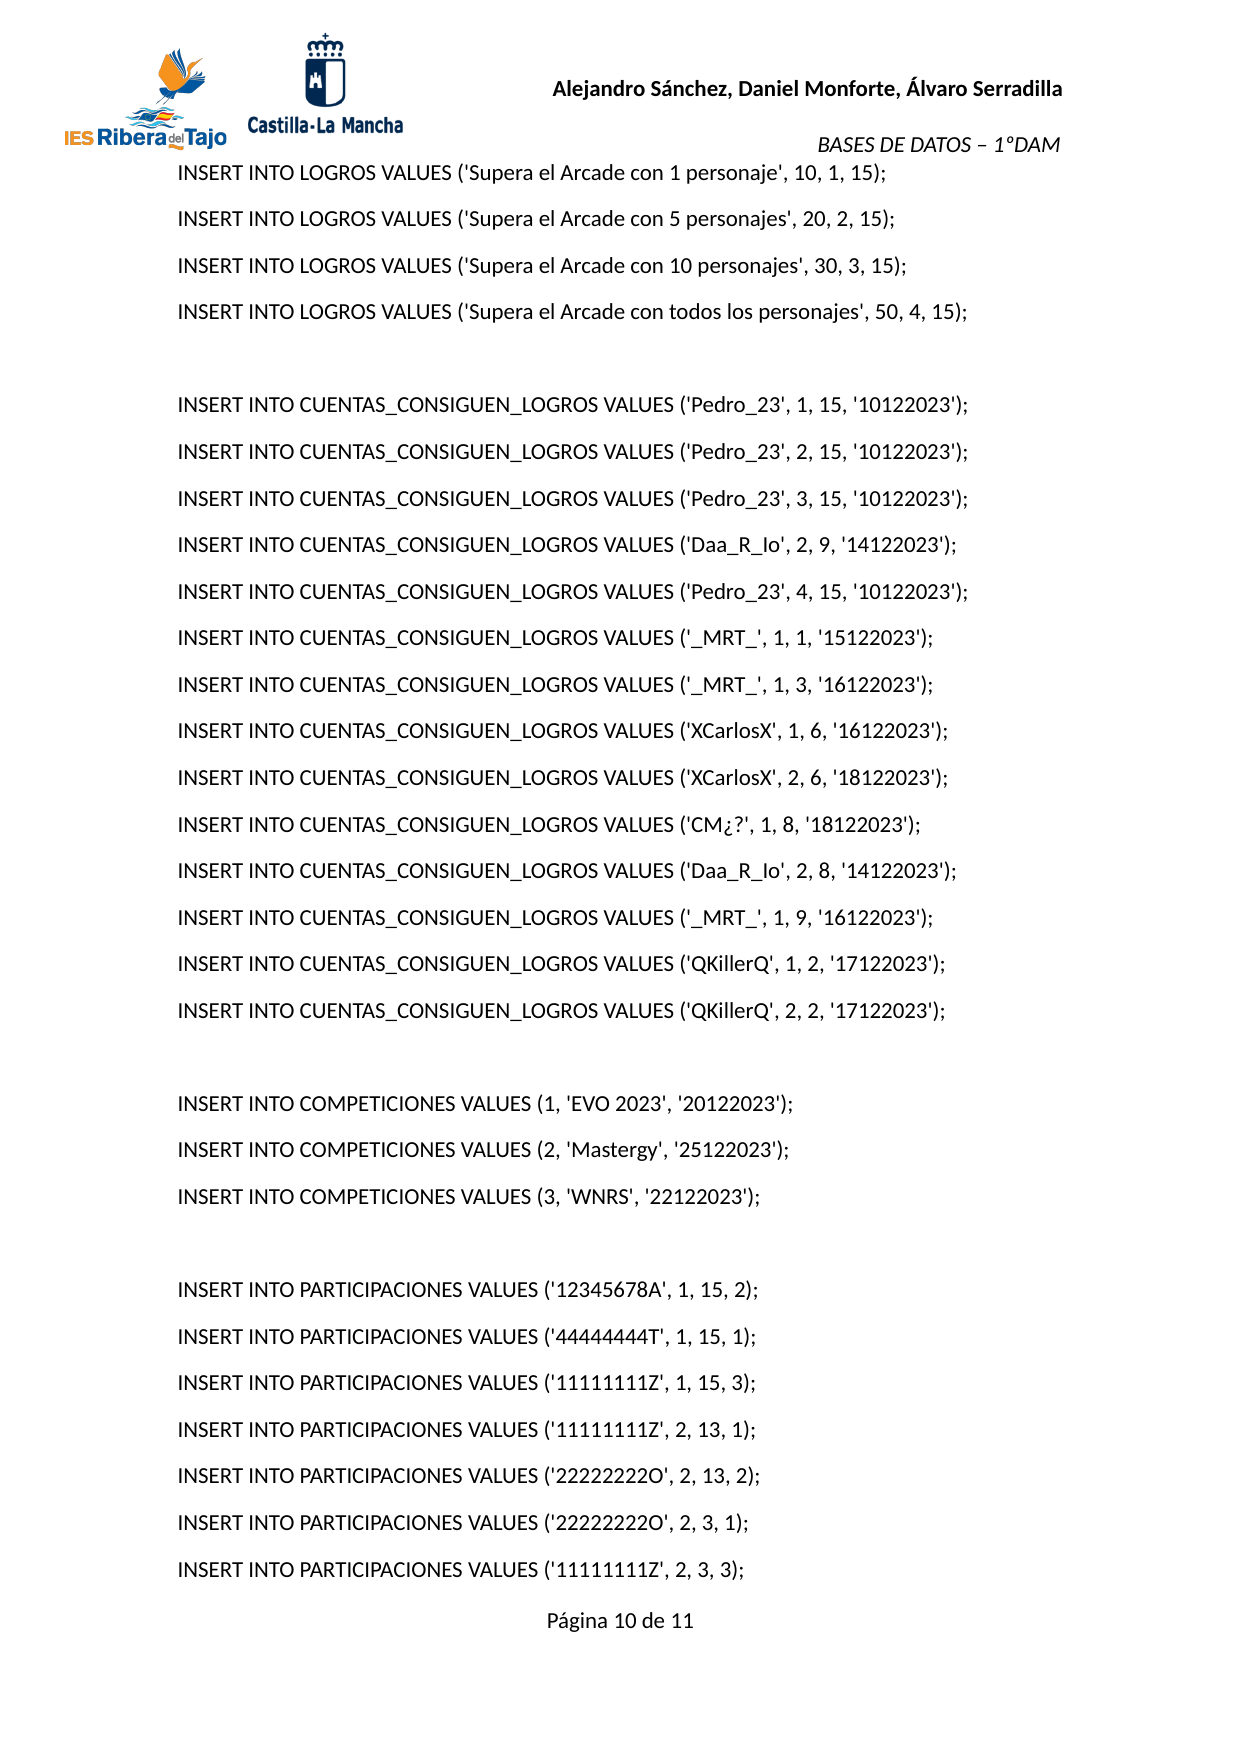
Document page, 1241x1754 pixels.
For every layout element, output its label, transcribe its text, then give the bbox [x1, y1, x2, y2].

text INSERT INTO CUENTAS_CONSIGUEN_LOGROS VALUES ('XCarlosX', 1, 6, '16122023'); [177, 717, 1063, 744]
text INSERT INTO CUENTAS_CONSIGUEN_LOGROS VALUES ('QKillerQ', 1, 2, '17122023'); [177, 949, 1063, 977]
text INSERT INTO LOGROS VALUES ('Supera el Arcade con 1 personaje', 10, 1, 15); [177, 158, 1063, 186]
text INSERT INTO CUENTAS_CONSIGUEN_LOGROS VALUES ('Pedro_23', 3, 15, '10122023'); [177, 484, 1063, 512]
text INSERT INTO COMPETICIONES VALUES (2, 'Mastergy', '25122023'); [177, 1136, 1063, 1164]
text INSERT INTO CUENTAS_CONSIGUEN_LOGROS VALUES ('Daa_R_Io', 2, 8, '14122023'); [177, 856, 1063, 884]
text INSERT INTO CUENTAS_CONSIGUEN_LOGROS VALUES ('XCarlosX', 2, 6, '18122023'); [177, 763, 1063, 791]
text INSERT INTO PARTICIPACIONES VALUES ('12345678A', 1, 15, 2); [177, 1275, 1063, 1303]
text INSERT INTO CUENTAS_CONSIGUEN_LOGROS VALUES ('CM¿?', 1, 8, '18122023'); [177, 810, 1063, 838]
text INSERT INTO PARTICIPACIONES VALUES ('11111111Z', 1, 15, 3); [177, 1368, 1063, 1396]
picture [65, 21, 424, 151]
text INSERT INTO CUENTAS_CONSIGUEN_LOGROS VALUES ('_MRT_', 1, 3, '16122023'); [177, 670, 1063, 698]
text INSERT INTO PARTICIPACIONES VALUES ('22222222O', 2, 13, 2); [177, 1462, 1063, 1489]
text INSERT INTO CUENTAS_CONSIGUEN_LOGROS VALUES ('_MRT_', 1, 1, '15122023'); [177, 623, 1063, 651]
text INSERT INTO PARTICIPACIONES VALUES ('22222222O', 2, 3, 1); [177, 1508, 1063, 1536]
text INSERT INTO CUENTAS_CONSIGUEN_LOGROS VALUES ('Pedro_23', 2, 15, '10122023'); [177, 437, 1063, 465]
text INSERT INTO CUENTAS_CONSIGUEN_LOGROS VALUES ('Pedro_23', 4, 15, '10122023'); [177, 577, 1063, 605]
text INSERT INTO CUENTAS_CONSIGUEN_LOGROS VALUES ('_MRT_', 1, 9, '16122023'); [177, 903, 1063, 931]
text INSERT INTO CUENTAS_CONSIGUEN_LOGROS VALUES ('Pedro_23', 1, 15, '10122023'); [177, 391, 1063, 419]
text INSERT INTO LOGROS VALUES ('Supera el Arcade con 10 personajes', 30, 3, 15); [177, 251, 1063, 279]
text INSERT INTO CUENTAS_CONSIGUEN_LOGROS VALUES ('Daa_R_Io', 2, 9, '14122023'); [177, 530, 1063, 558]
text INSERT INTO PARTICIPACIONES VALUES ('11111111Z', 2, 13, 1); [177, 1415, 1063, 1443]
text INSERT INTO COMPETICIONES VALUES (1, 'EVO 2023', '20122023'); [177, 1089, 1063, 1117]
text INSERT INTO LOGROS VALUES ('Supera el Arcade con 5 personajes', 20, 2, 15); [177, 204, 1063, 232]
text INSERT INTO PARTICIPACIONES VALUES ('11111111Z', 2, 3, 3); [177, 1555, 1063, 1583]
text INSERT INTO PARTICIPACIONES VALUES ('44444444T', 1, 15, 1); [177, 1322, 1063, 1350]
text INSERT INTO CUENTAS_CONSIGUEN_LOGROS VALUES ('QKillerQ', 2, 2, '17122023'); [177, 996, 1063, 1024]
text INSERT INTO LOGROS VALUES ('Supera el Arcade con todos los personajes', 50, 4, 15); [177, 297, 1063, 326]
text INSERT INTO COMPETICIONES VALUES (3, 'WNRS', '22122023'); [177, 1182, 1063, 1210]
